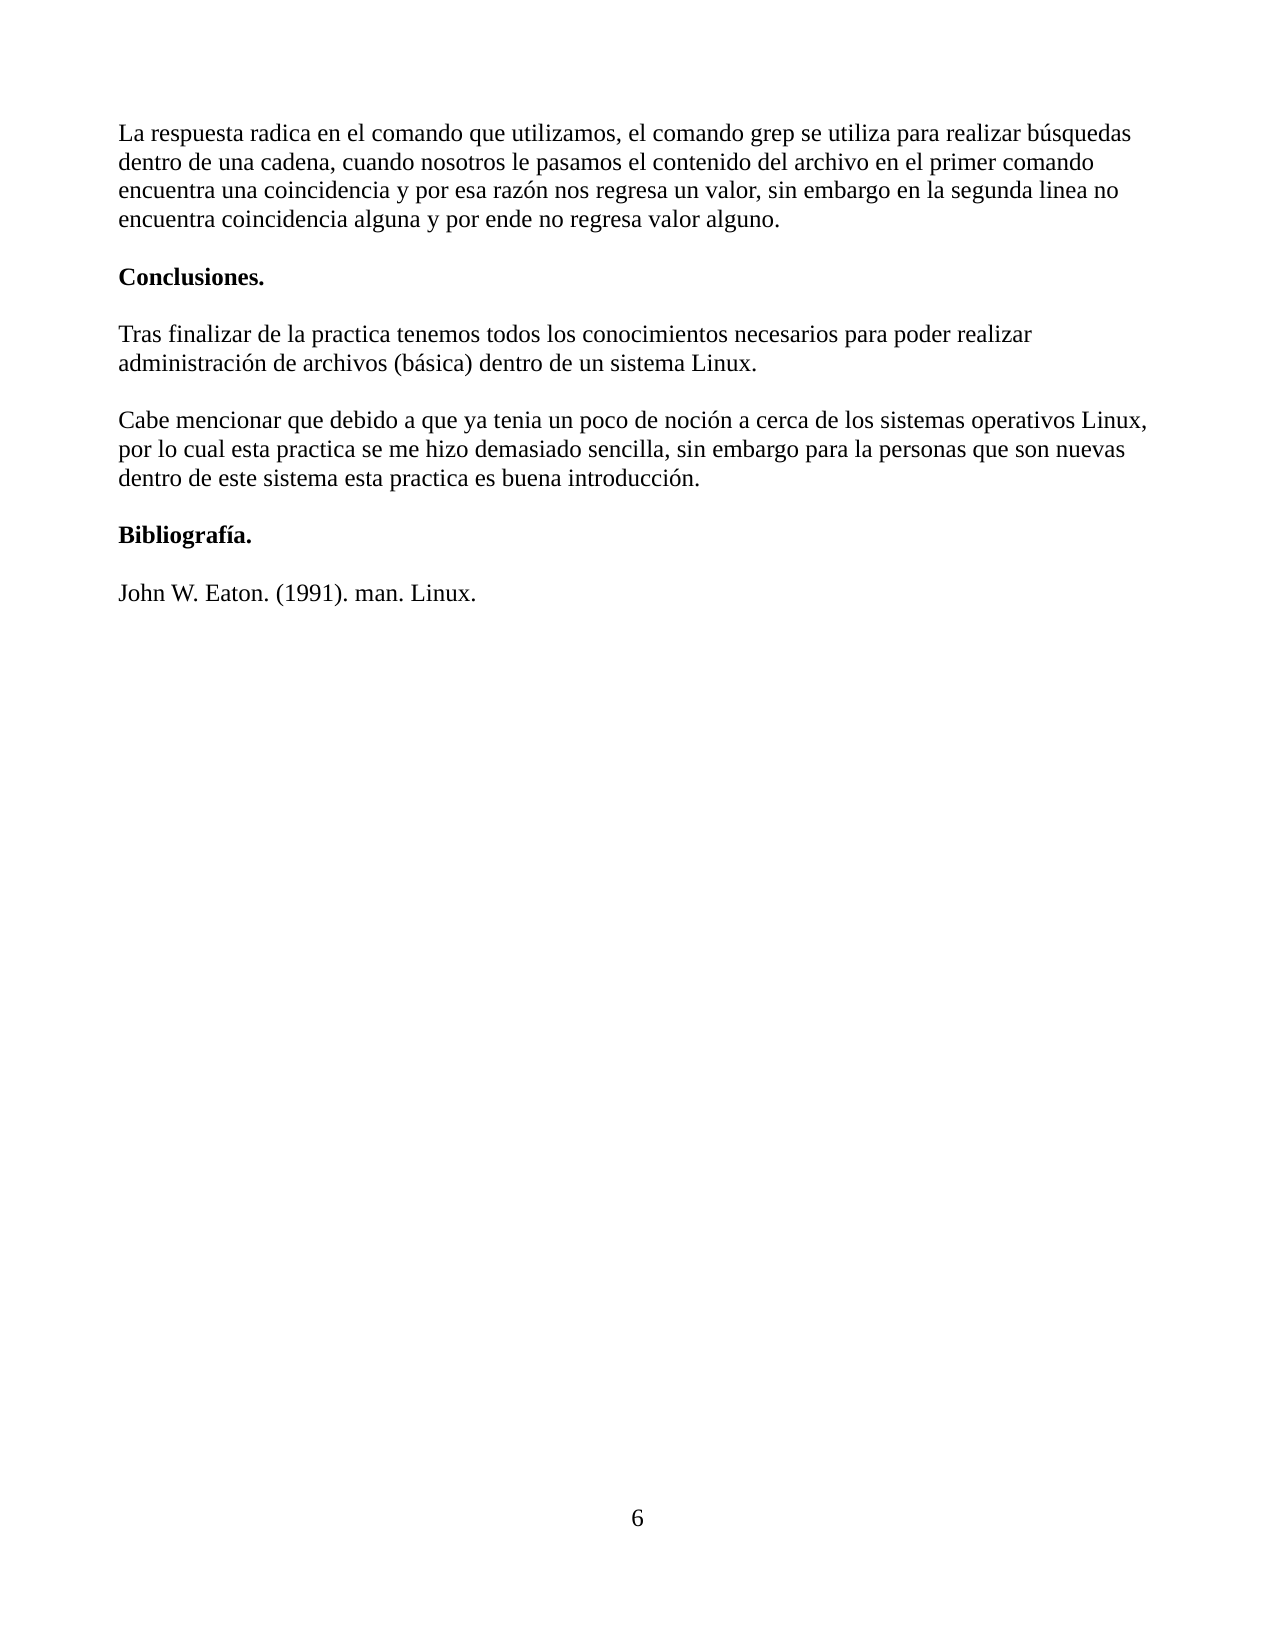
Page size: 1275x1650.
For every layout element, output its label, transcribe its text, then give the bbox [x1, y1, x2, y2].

text John W. Eaton. (1991). man. Linux. [118, 578, 1157, 607]
text Tras finalizar de la practica tenemos todos los conocimientos necesarios para poder realizar administración de archivos (básica) dentro de un sistema Linux. [118, 319, 1157, 377]
text La respuesta radica en el comando que utilizamos, el comando grep se utiliza para realizar búsquedas dentro de una cadena, cuando nosotros le pasamos el contenido del archivo en el primer comando encuentra una coincidencia y por esa razón nos regresa un valor, sin embargo en la segunda linea no encuentra coincidencia alguna y por ende no regresa valor alguno. [118, 118, 1157, 233]
text Bibliografía. [118, 521, 1157, 549]
text Conclusiones. [118, 262, 1157, 291]
text Cabe mencionar que debido a que ya tenia un poco de noción a cerca de los sistemas operativos Linux, por lo cual esta practica se me hizo demasiado sencilla, sin embargo para la personas que son nuevas dentro de este sistema esta practica es buena introducción. [118, 406, 1157, 492]
